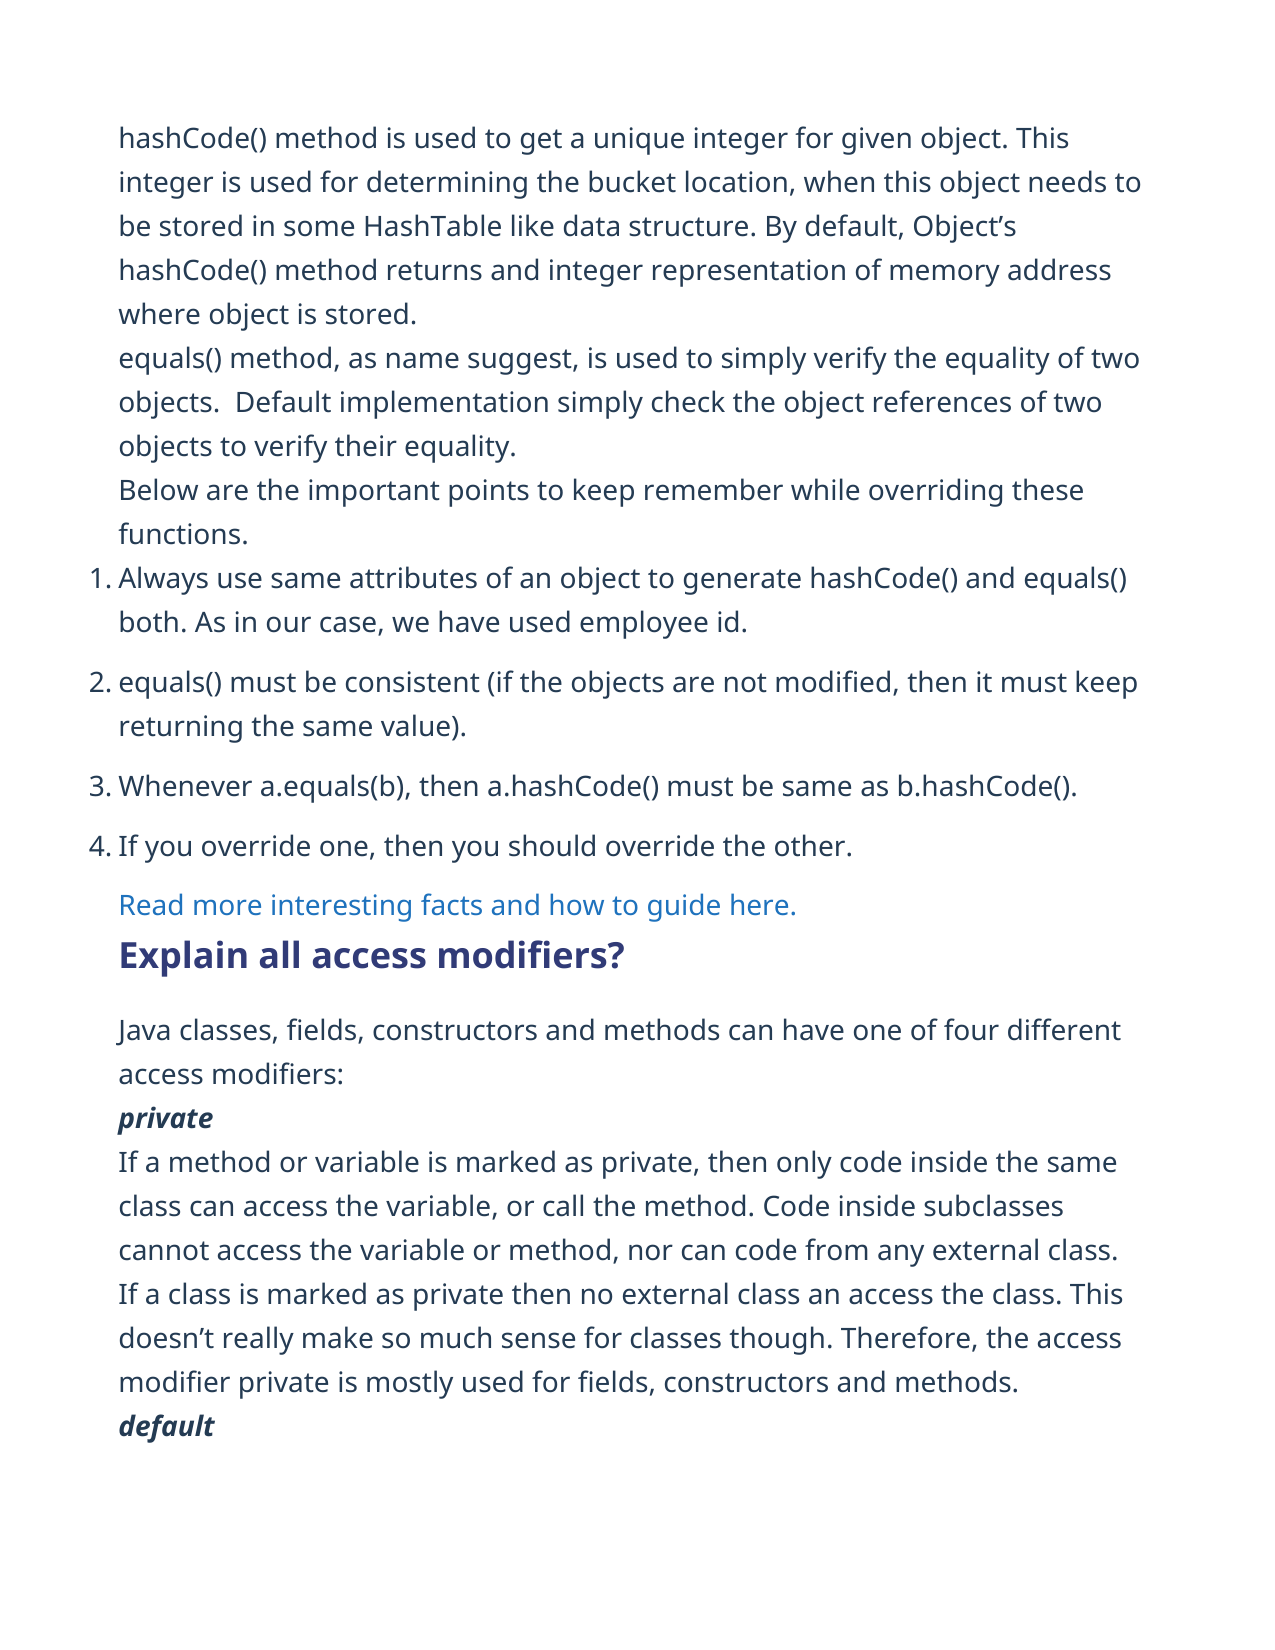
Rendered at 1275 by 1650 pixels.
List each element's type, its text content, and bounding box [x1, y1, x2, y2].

list If you override one, then you should override the other. [118, 826, 1157, 864]
text default [118, 1406, 1157, 1445]
list equals() must be consistent (if the objects are not modified, then it must keep returning the same value). [118, 662, 1157, 745]
list Always use same attributes of an object to generate hashCode() and equals() both. As in our case, we have used employee id. [118, 559, 1157, 641]
text Java classes, fields, constructors and methods can have one of four different access modifiers: [118, 1010, 1157, 1092]
text hashCode() method is used to get a unique integer for given object. This integer is used for determining the bucket location, when this object needs to be stored in some HashTable like data structure. By default, Object’s hashCode() method returns and integer representation of memory address where object is stored. [118, 118, 1157, 333]
text Below are the important points to keep remember while overriding these functions. [118, 471, 1157, 553]
text private [118, 1098, 1157, 1136]
text If a method or variable is marked as private, then only code inside the same class can access the variable, or call the method. Code inside subclasses cannot access the variable or method, nor can code from any external class. If a class is marked as private then no external class an access the class. This doesn’t really make so much sense for classes though. Therefore, the access modifier private is mostly used for fields, constructors and methods. [118, 1142, 1157, 1401]
subtitle Explain all access modifiers? [118, 930, 1157, 979]
text equals() method, as name suggest, is used to simply verify the equality of two objects. Default implementation simply check the object references of two objects to verify their equality. [118, 338, 1157, 465]
list Whenever a.equals(b), then a.hashCode() must be same as b.hashCode(). [118, 766, 1157, 804]
text Read more interesting facts and how to guide here. [118, 886, 1157, 924]
